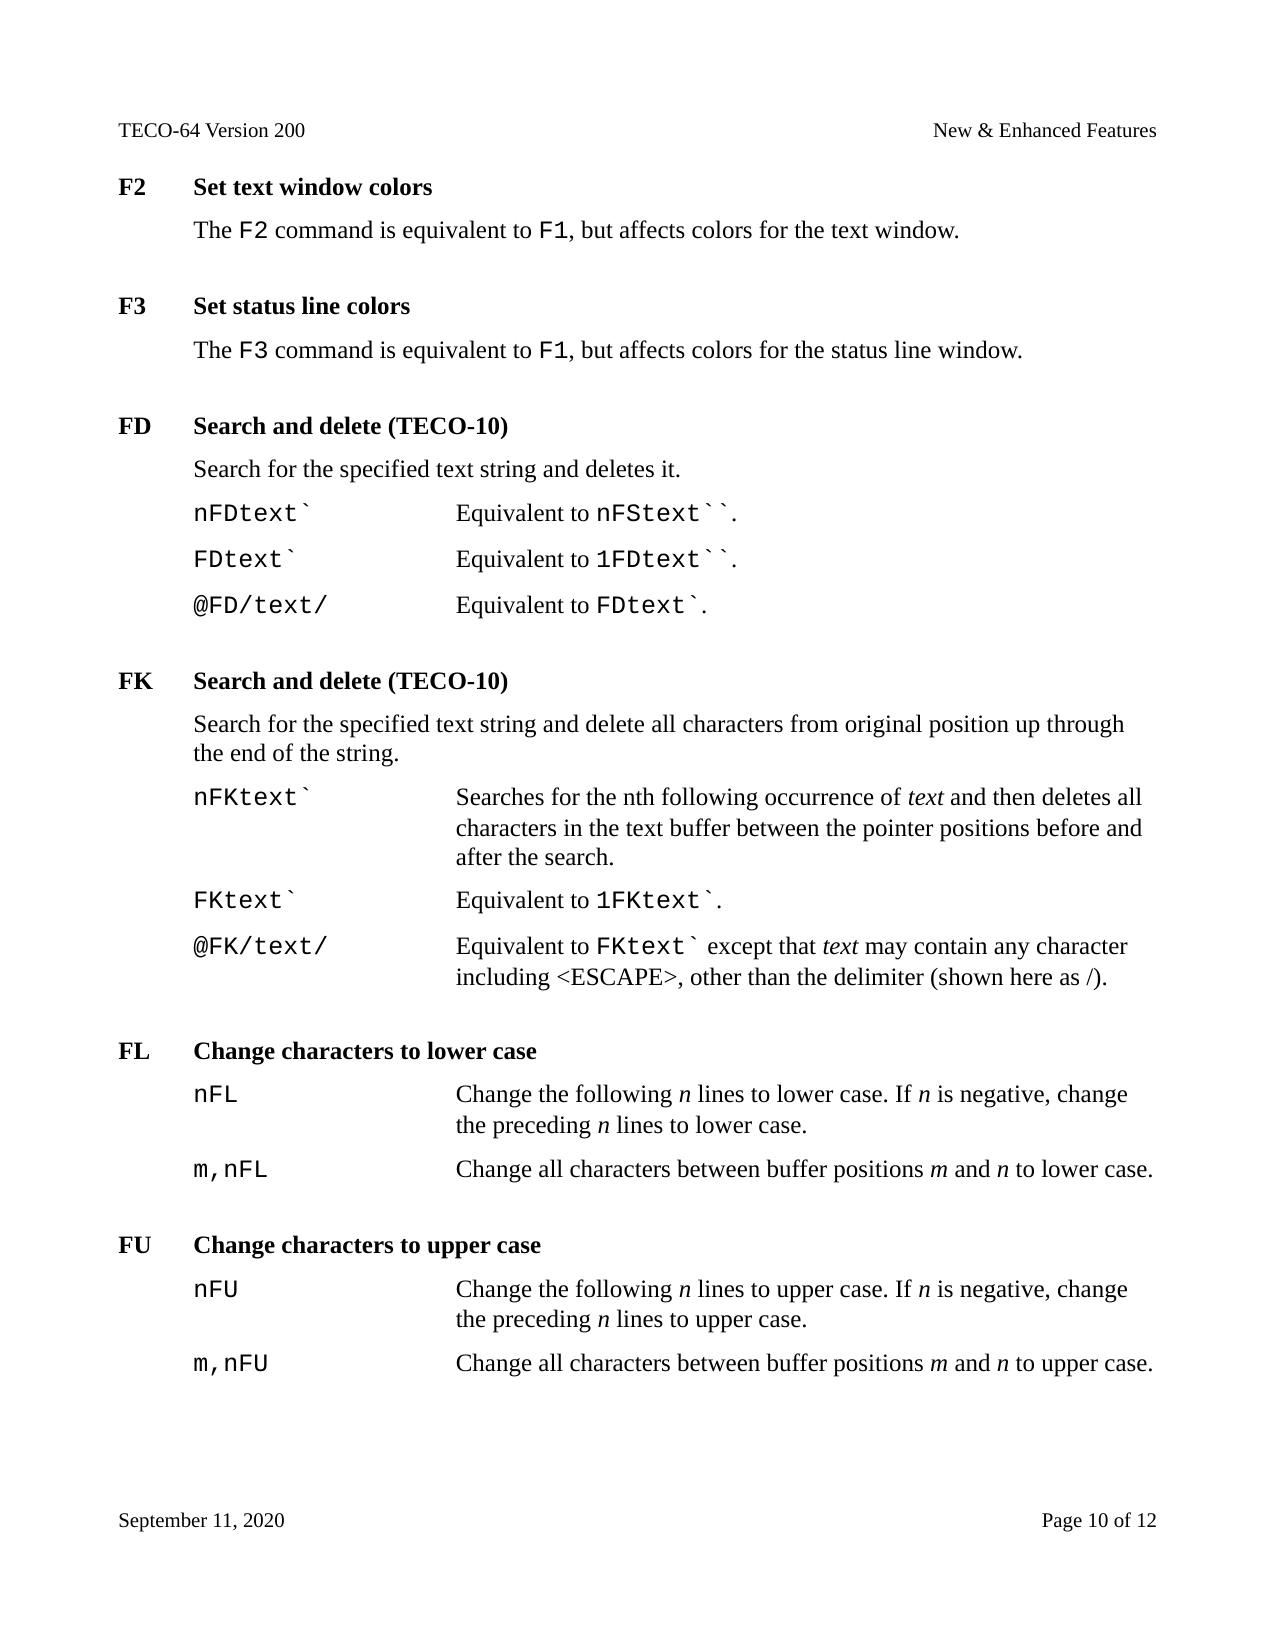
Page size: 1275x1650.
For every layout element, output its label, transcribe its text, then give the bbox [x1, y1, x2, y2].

text FDtext` Equivalent to 1FDtext``. [193, 544, 1157, 575]
text @FD/text/ Equivalent to FDtext`. [193, 590, 1157, 621]
text Search for the specified text string and delete all characters from original position up through the end of the string. [193, 709, 1157, 767]
text nFDtext` Equivalent to nFStext``. [193, 498, 1157, 529]
text @FK/text/ Equivalent to FKtext` except that text may contain any character including <ESCAPE>, other than the delimiter (shown here as /). [193, 931, 1157, 991]
text The F2 command is equivalent to F1, but affects colors for the text window. [193, 215, 1157, 246]
text nFKtext` Searches for the nth following occurrence of text and then deletes all characters in the text buffer between the pointer positions before and after the search. [193, 782, 1157, 870]
text m,nFU Change all characters between buffer positions m and n to upper case. [193, 1348, 1157, 1379]
text nFL Change the following n lines to lower case. If n is negative, change the preceding n lines to lower case. [193, 1079, 1157, 1139]
text FL Change characters to lower case [118, 1036, 1157, 1064]
text FKtext` Equivalent to 1FKtext`. [193, 885, 1157, 916]
text F2 Set text window colors [118, 172, 1157, 200]
text m,nFL Change all characters between buffer positions m and n to lower case. [193, 1154, 1157, 1185]
text Search for the specified text string and deletes it. [193, 454, 1157, 483]
text nFU Change the following n lines to upper case. If n is negative, change the preceding n lines to upper case. [193, 1274, 1157, 1333]
text FK Search and delete (TECO-10) [118, 666, 1157, 694]
text The F3 command is equivalent to F1, but affects colors for the status line window. [193, 335, 1157, 366]
text FU Change characters to upper case [118, 1230, 1157, 1259]
text F3 Set status line colors [118, 291, 1157, 320]
text FD Search and delete (TECO-10) [118, 411, 1157, 439]
